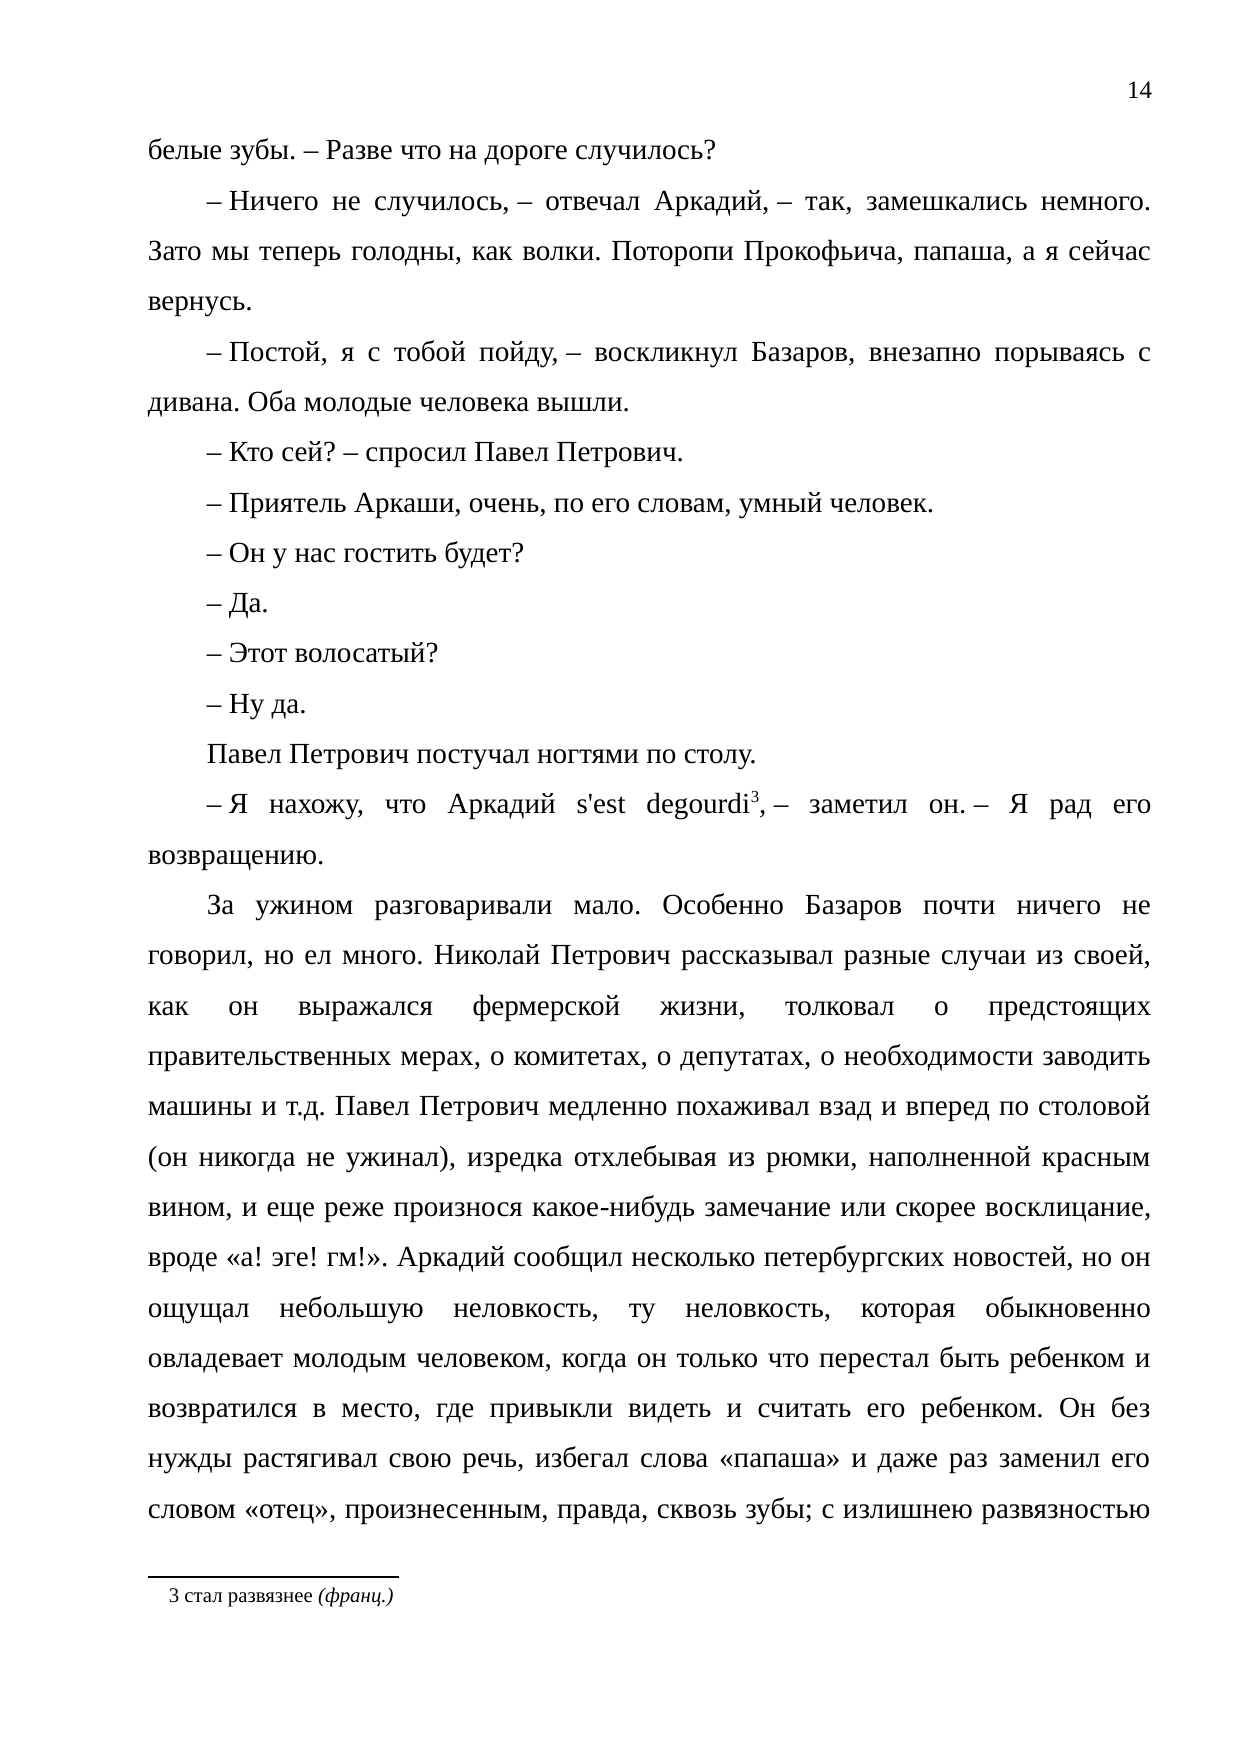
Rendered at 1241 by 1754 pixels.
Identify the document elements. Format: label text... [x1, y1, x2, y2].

text – Ну да. [148, 686, 1152, 719]
text – Ничего не случилось, – отвечал Аркадий, – так, замешкались немного. Зато мы теперь голодны, как волки. Поторопи Прокофьича, папаша, а я сейчас вернусь. [148, 183, 1152, 317]
text – Кто сей? – спросил Павел Петрович. [148, 434, 1152, 468]
text – Постой, я с тобой пойду, – воскликнул Базаров, внезапно порываясь с дивана. Оба молодые человека вышли. [148, 334, 1152, 418]
text – Я нахожу, что Аркадий s'est degourdi, – заметил он. – Я рад его возвращению. [148, 787, 1152, 870]
text белые зубы. – Разве что на дороге случилось? [148, 132, 1152, 166]
text Павел Петрович постучал ногтями по столу. [148, 736, 1152, 770]
text стал развязнее (франц.) [148, 1583, 1152, 1607]
text – Приятель Аркаши, очень, по его словам, умный человек. [148, 485, 1152, 518]
text – Этот волосатый? [148, 636, 1152, 669]
text – Да. [148, 585, 1152, 619]
text За ужином разговаривали мало. Особенно Базаров почти ничего не говорил, но ел много. Николай Петрович рассказывал разные случаи из своей, как он выражался фермерской жизни, толковал о предстоящих правительственных мерах, о комитетах, о депутатах, о необходимости заводить машины и т.д. Павел Петрович медленно похаживал взад и вперед по столовой (он никогда не ужинал), изредка отхлебывая из рюмки, наполненной красным вином, и еще реже произнося какое‑нибудь замечание или скорее восклицание, вроде «а! эге! гм!». Аркадий сообщил несколько петербургских новостей, но он ощущал небольшую неловкость, ту неловкость, которая обыкновенно овладевает молодым человеком, когда он только что перестал быть ребенком и возвратился в место, где привыкли видеть и считать его ребенком. Он без нужды растягивал свою речь, избегал слова «папаша» и даже раз заменил его словом «отец», произнесенным, правда, сквозь зубы; с излишнею развязностью [148, 887, 1152, 1524]
text – Он у нас гостить будет? [148, 535, 1152, 568]
